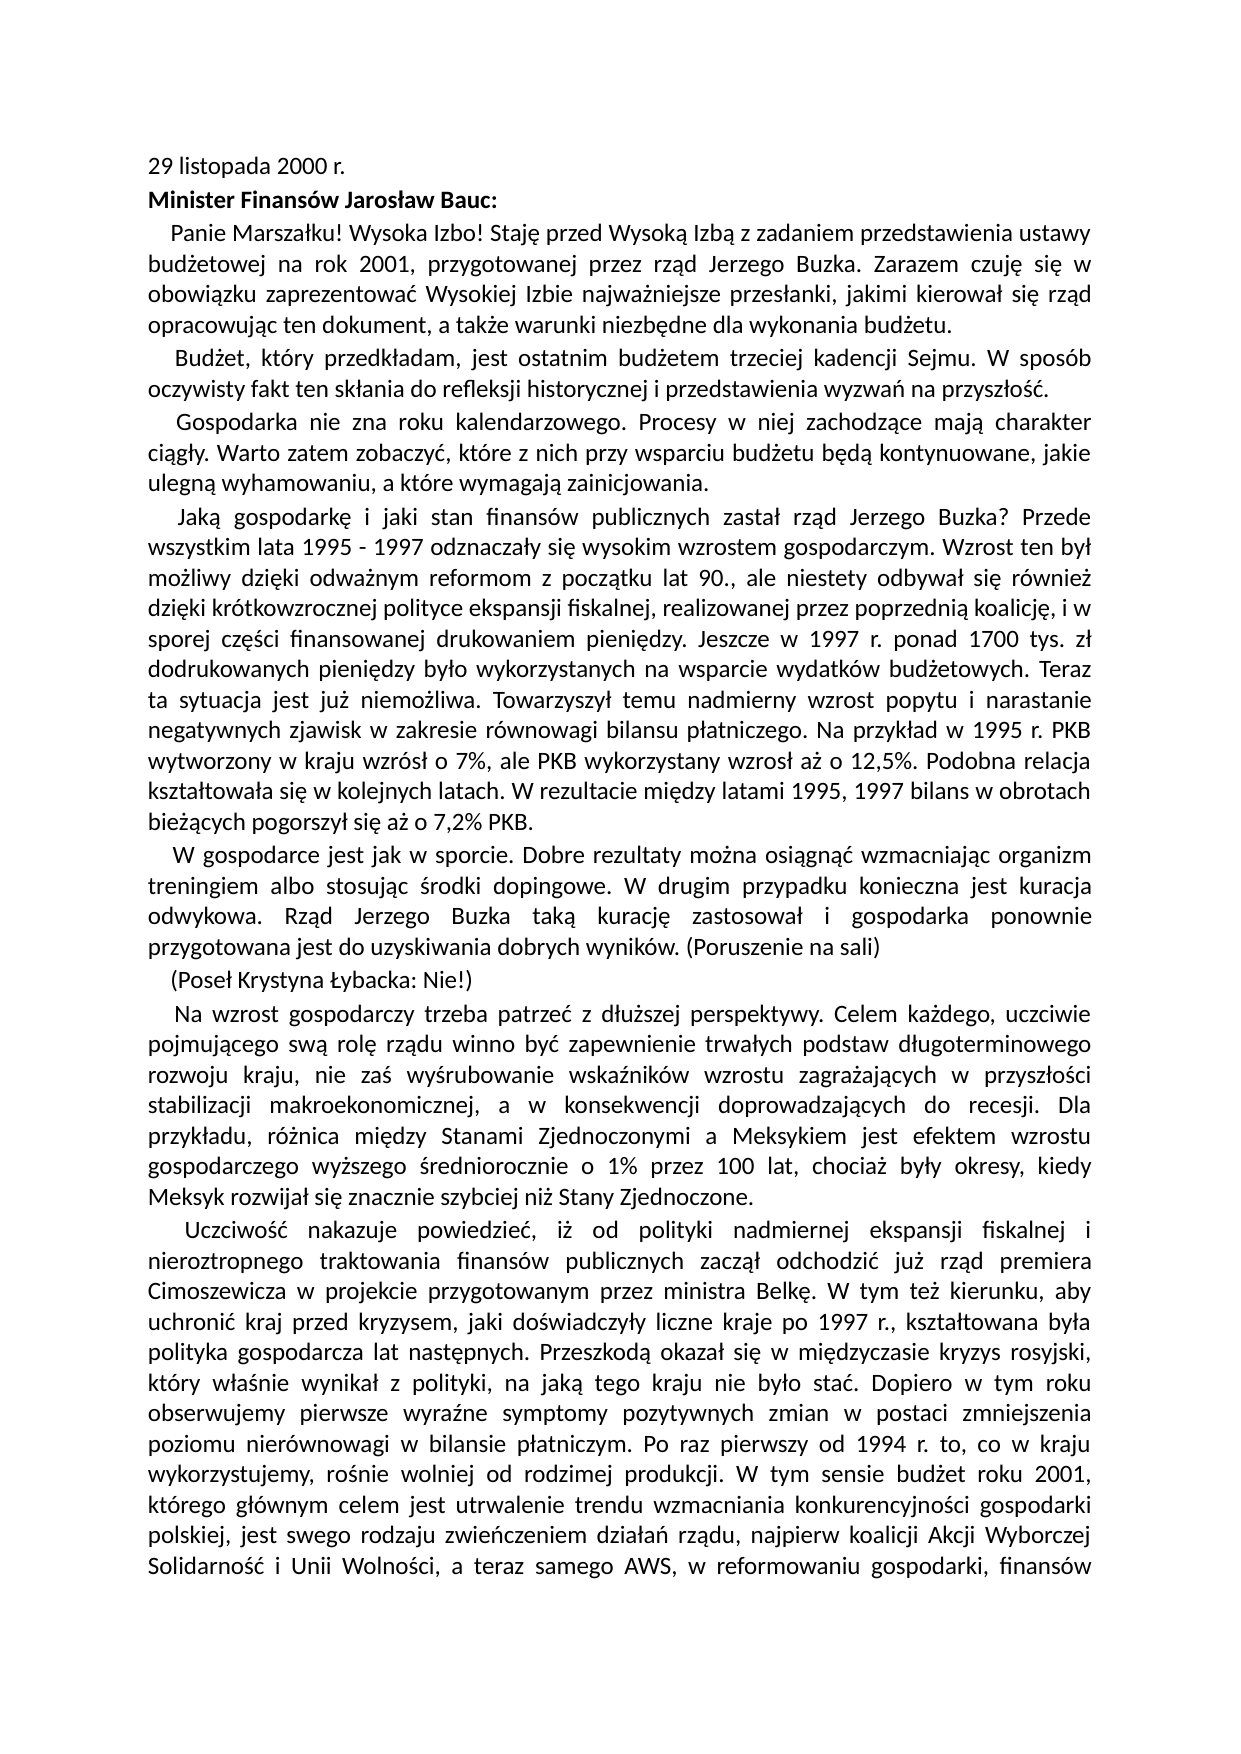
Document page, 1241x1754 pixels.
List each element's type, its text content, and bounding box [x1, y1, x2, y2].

text Na wzrost gospodarczy trzeba patrzeć z dłuższej perspektywy. Celem każdego, uczciwie pojmującego swą rolę rządu winno być zapewnienie trwałych podstaw długoterminowego rozwoju kraju, nie zaś wyśrubowanie wskaźników wzrostu zagrażających w przyszłości stabilizacji makroekonomicznej, a w konsekwencji doprowadzających do recesji. Dla przykładu, różnica między Stanami Zjednoczonymi a Meksykiem jest efektem wzrostu gospodarczego wyższego średniorocznie o 1% przez 100 lat, chociaż były okresy, kiedy Meksyk rozwijał się znacznie szybciej niż Stany Zjednoczone. [148, 998, 1093, 1212]
text W gospodarce jest jak w sporcie. Dobre rezultaty można osiągnąć wzmacniając organizm treningiem albo stosując środki dopingowe. W drugim przypadku konieczna jest kuracja odwykowa. Rząd Jerzego Buzka taką kurację zastosował i gospodarka ponownie przygotowana jest do uzyskiwania dobrych wyników. (Poruszenie na sali) [148, 839, 1093, 962]
text 29 listopada 2000 r. [148, 151, 1093, 181]
text Panie Marszałku! Wysoka Izbo! Staję przed Wysoką Izbą z zadaniem przedstawienia ustawy budżetowej na rok 2001, przygotowanej przez rząd Jerzego Buzka. Zarazem czuję się w obowiązku zaprezentować Wysokiej Izbie najważniejsze przesłanki, jakimi kierował się rząd opracowując ten dokument, a także warunki niezbędne dla wykonania budżetu. [148, 217, 1093, 339]
text Budżet, który przedkładam, jest ostatnim budżetem trzeciej kadencji Sejmu. W sposób oczywisty fakt ten skłania do refleksji historycznej i przedstawienia wyzwań na przyszłość. [148, 342, 1093, 403]
text Minister Finansów Jarosław Bauc: [148, 184, 1093, 214]
text Uczciwość nakazuje powiedzieć, iż od polityki nadmiernej ekspansji fiskalnej i nieroztropnego traktowania finansów publicznych zaczął odchodzić już rząd premiera Cimoszewicza w projekcie przygotowanym przez ministra Belkę. W tym też kierunku, aby uchronić kraj przed kryzysem, jaki doświadczyły liczne kraje po 1997 r., kształtowana była polityka gospodarcza lat następnych. Przeszkodą okazał się w międzyczasie kryzys rosyjski, który właśnie wynikał z polityki, na jaką tego kraju nie było stać. Dopiero w tym roku obserwujemy pierwsze wyraźne symptomy pozytywnych zmian w postaci zmniejszenia poziomu nierównowagi w bilansie płatniczym. Po raz pierwszy od 1994 r. to, co w kraju wykorzystujemy, rośnie wolniej od rodzimej produkcji. W tym sensie budżet roku 2001, którego głównym celem jest utrwalenie trendu wzmacniania konkurencyjności gospodarki polskiej, jest swego rodzaju zwieńczeniem działań rządu, najpierw koalicji Akcji Wyborczej Solidarność i Unii Wolności, a teraz samego AWS, w reformowaniu gospodarki, finansów [148, 1214, 1093, 1581]
text Gospodarka nie zna roku kalendarzowego. Procesy w niej zachodzące mają charakter ciągły. Warto zatem zobaczyć, które z nich przy wsparciu budżetu będą kontynuowane, jakie ulegną wyhamowaniu, a które wymagają zainicjowania. [148, 406, 1093, 498]
text Jaką gospodarkę i jaki stan finansów publicznych zastał rząd Jerzego Buzka? Przede wszystkim lata 1995 - 1997 odznaczały się wysokim wzrostem gospodarczym. Wzrost ten był możliwy dzięki odważnym reformom z początku lat 90., ale niestety odbywał się również dzięki krótkowzrocznej polityce ekspansji fiskalnej, realizowanej przez poprzednią koalicję, i w sporej części finansowanej drukowaniem pieniędzy. Jeszcze w 1997 r. ponad 1700 tys. zł dodrukowanych pieniędzy było wykorzystanych na wsparcie wydatków budżetowych. Teraz ta sytuacja jest już niemożliwa. Towarzyszył temu nadmierny wzrost popytu i narastanie negatywnych zjawisk w zakresie równowagi bilansu płatniczego. Na przykład w 1995 r. PKB wytworzony w kraju wzrósł o 7%, ale PKB wykorzystany wzrosł aż o 12,5%. Podobna relacja kształtowała się w kolejnych latach. W rezultacie między latami 1995, 1997 bilans w obrotach bieżących pogorszył się aż o 7,2% PKB. [148, 501, 1093, 837]
text (Poseł Krystyna Łybacka: Nie!) [148, 964, 1093, 995]
